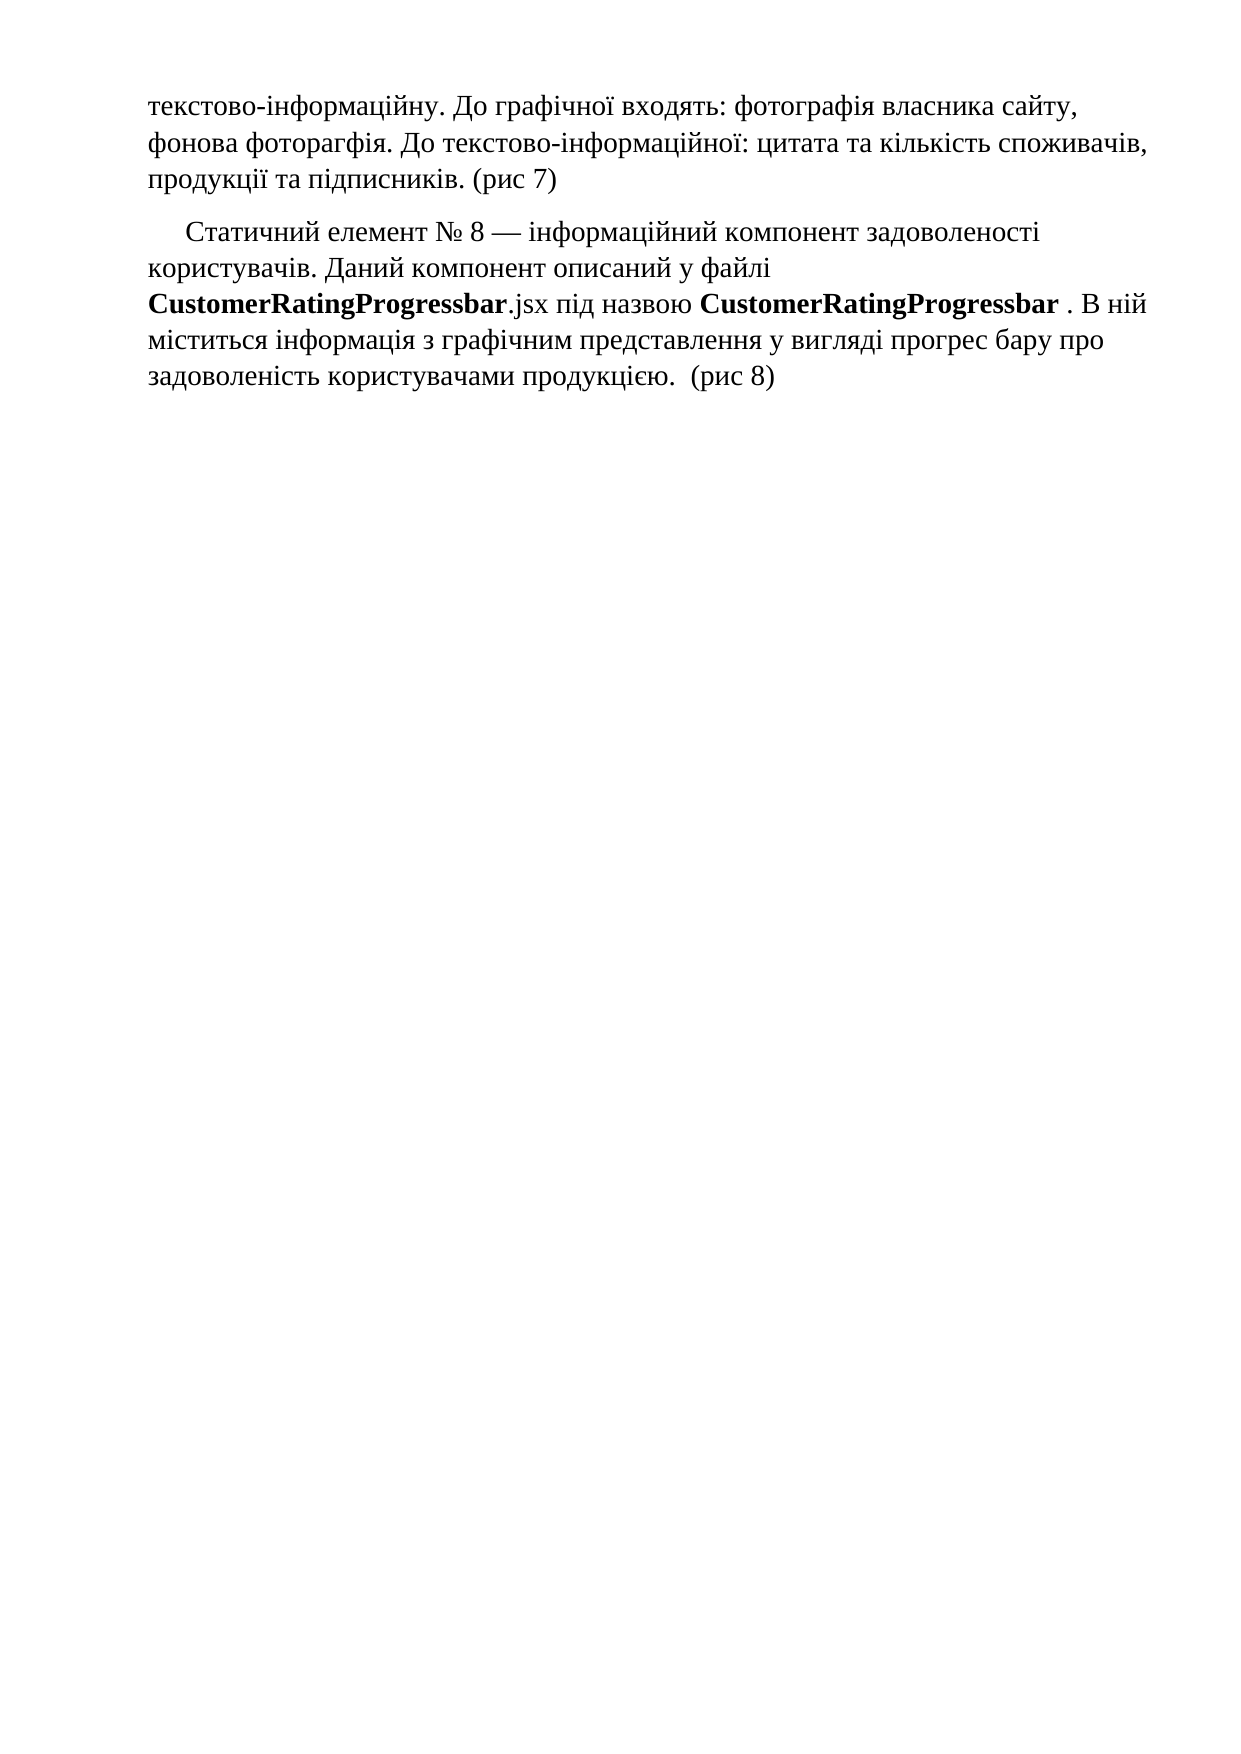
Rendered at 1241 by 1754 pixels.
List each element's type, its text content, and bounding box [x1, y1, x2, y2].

text текстово-інформаційну. До графічної входять: фотографія власника сайту, фонова фоторагфія. До текстово-інформаційної: цитата та кількість споживачів, продукції та підписників. (рис 7) [148, 88, 1152, 194]
text Статичний елемент № 8 — інформаційний компонент задоволеності користувачів. Даний компонент описаний у файлі CustomerRatingProgressbar.jsx під назвою CustomerRatingProgressbar . В ній міститься інформація з графічним представлення у вигляді прогрес бару про задоволеність користувачами продукцією. (рис 8) [148, 214, 1152, 392]
